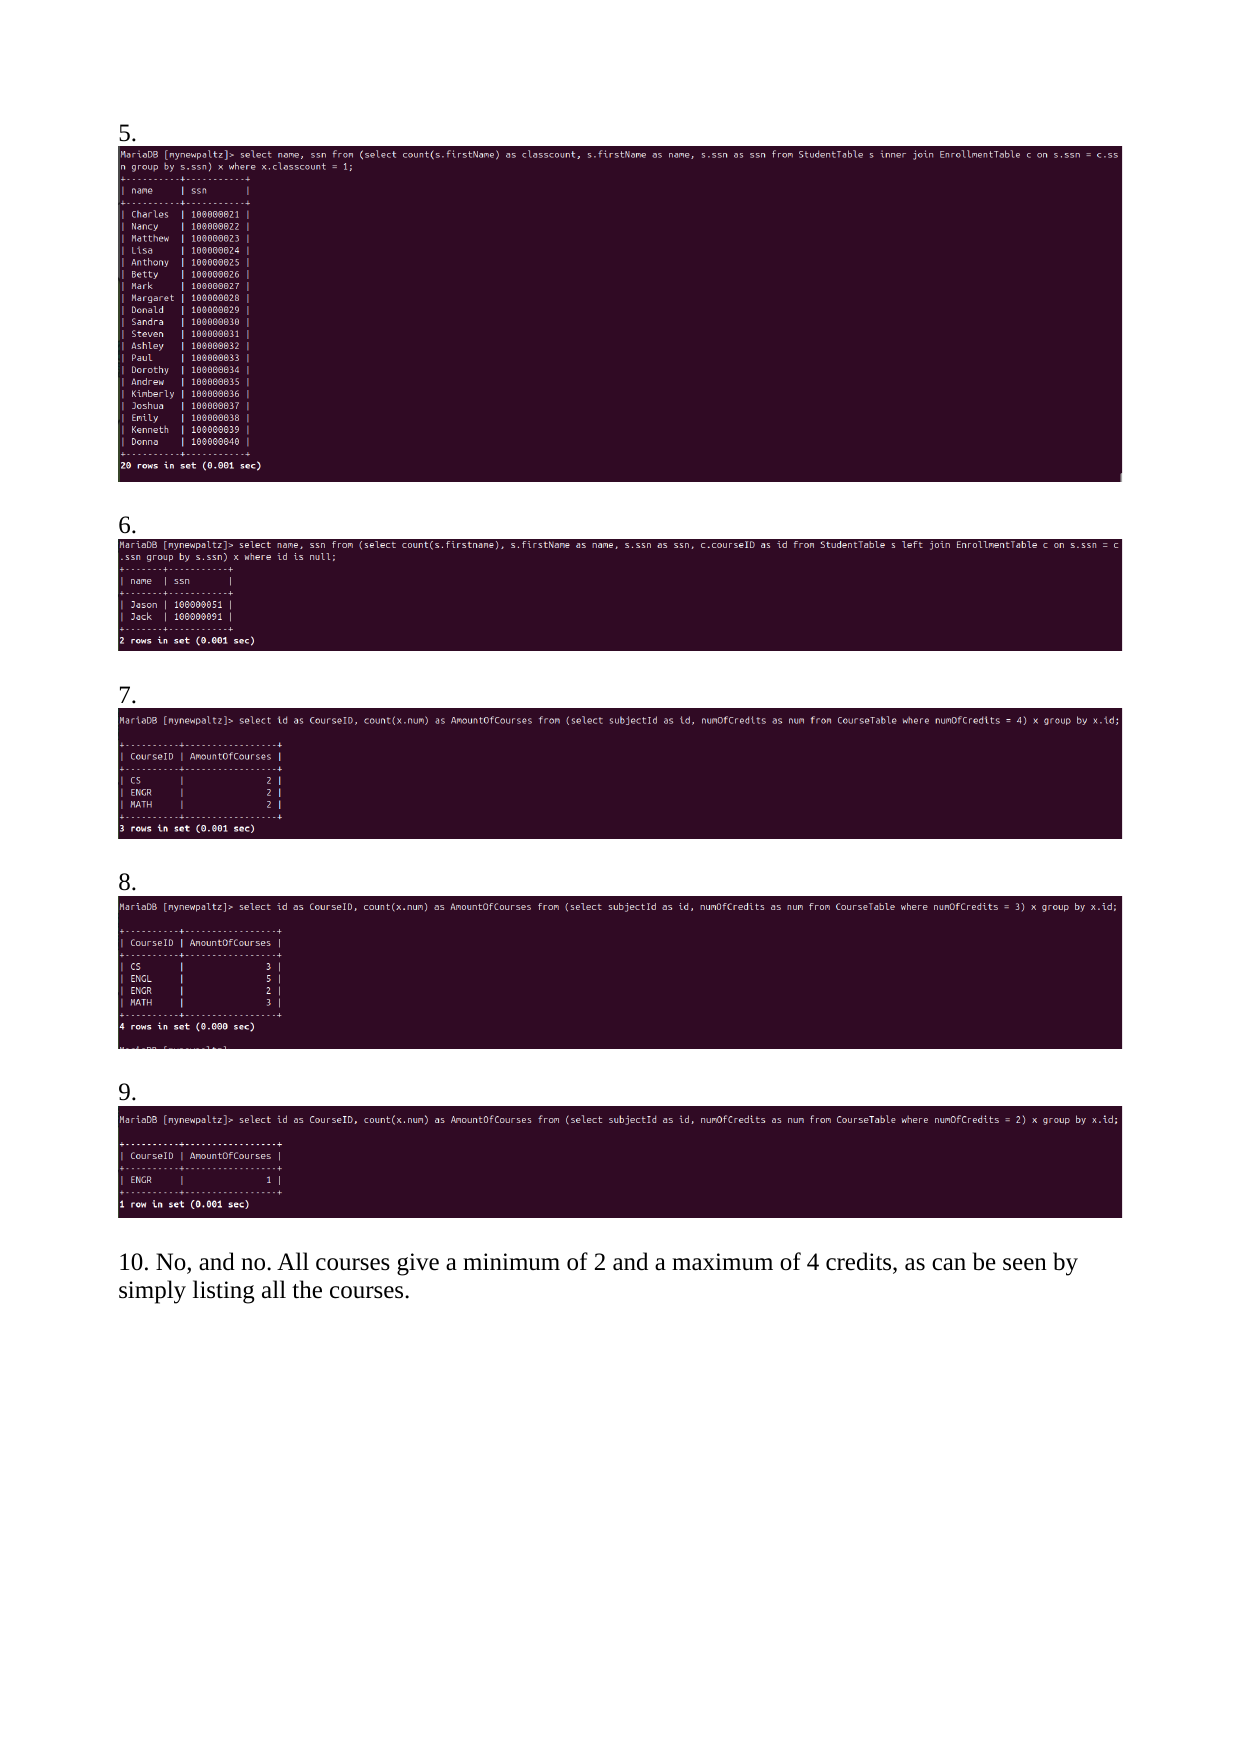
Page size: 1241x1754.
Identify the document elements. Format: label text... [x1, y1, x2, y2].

picture [118, 1106, 1123, 1218]
picture [118, 146, 1123, 482]
text 5. [118, 118, 1122, 146]
text 6. [118, 510, 1122, 539]
picture [118, 708, 1123, 839]
text 8. [118, 867, 1122, 896]
text 7. [118, 680, 1122, 708]
picture [118, 896, 1123, 1049]
text 9. [118, 1077, 1122, 1106]
picture [118, 539, 1123, 651]
text 10. No, and no. All courses give a minimum of 2 and a maximum of 4 credits, as can be seen by simply listing all the courses. [118, 1247, 1122, 1304]
